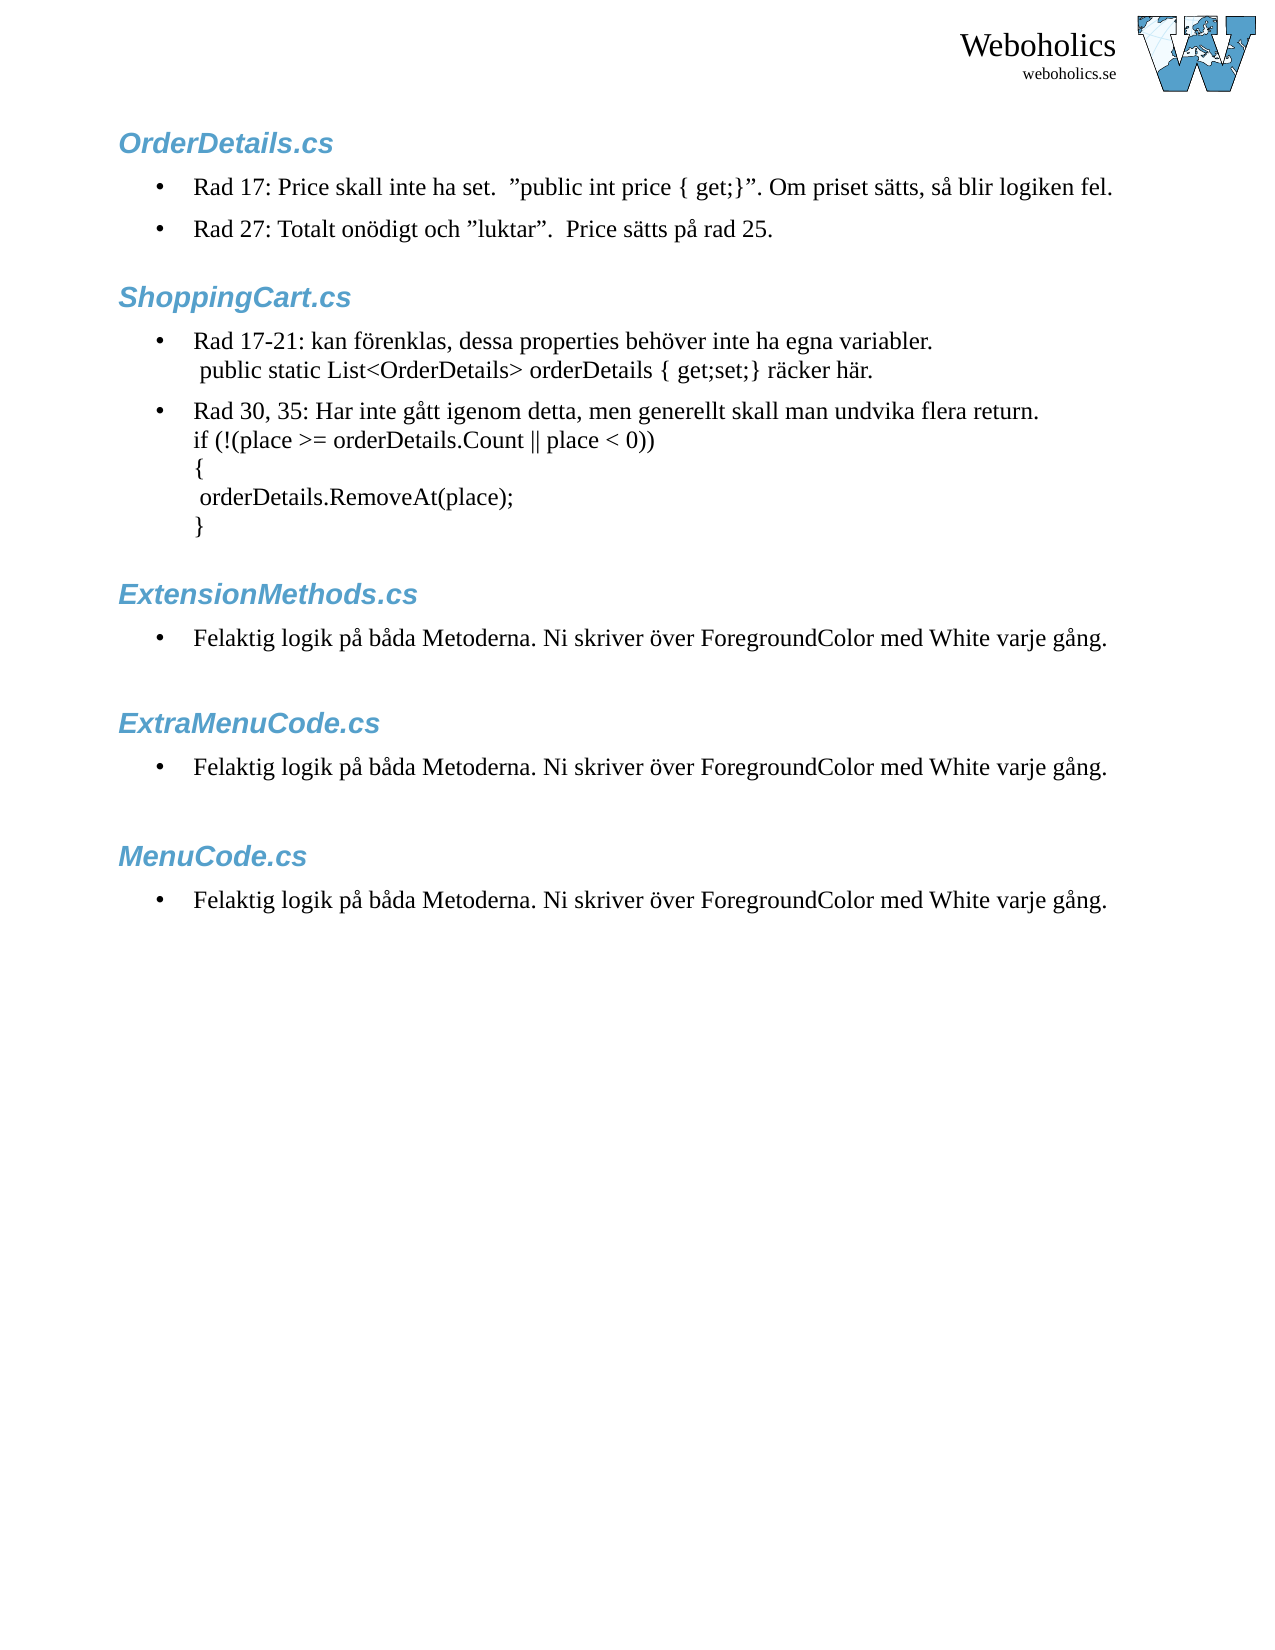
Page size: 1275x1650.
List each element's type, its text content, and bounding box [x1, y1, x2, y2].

list Rad 17: Price skall inte ha set. ”public int price { get;}”. Om priset sätts, så blir logiken fel. [156, 172, 1157, 201]
subtitle ShoppingCart.cs [118, 280, 1157, 313]
list Felaktig logik på båda Metoderna. Ni skriver över ForegroundColor med White varje gång. [156, 885, 1157, 914]
list Felaktig logik på båda Metoderna. Ni skriver över ForegroundColor med White varje gång. [156, 752, 1157, 781]
list Felaktig logik på båda Metoderna. Ni skriver över ForegroundColor med White varje gång. [156, 623, 1157, 652]
list Rad 30, 35: Har inte gått igenom detta, men generellt skall man undvika flera return. if (!(place >= orderDetails.Count || place < 0)) { orderDetails.RemoveAt(place); } [156, 396, 1157, 540]
subtitle ExtensionMethods.cs [118, 577, 1157, 611]
subtitle OrderDetails.cs [118, 126, 1157, 160]
text MenuCode.cs [118, 839, 1157, 873]
list Rad 27: Totalt onödigt och ”luktar”. Price sätts på rad 25. [156, 214, 1157, 242]
text ExtraMenuCode.cs [118, 706, 1157, 739]
list Rad 17-21: kan förenklas, dessa properties behöver inte ha egna variabler. public static List<OrderDetails> orderDetails { get;set;} räcker här. [156, 326, 1157, 383]
